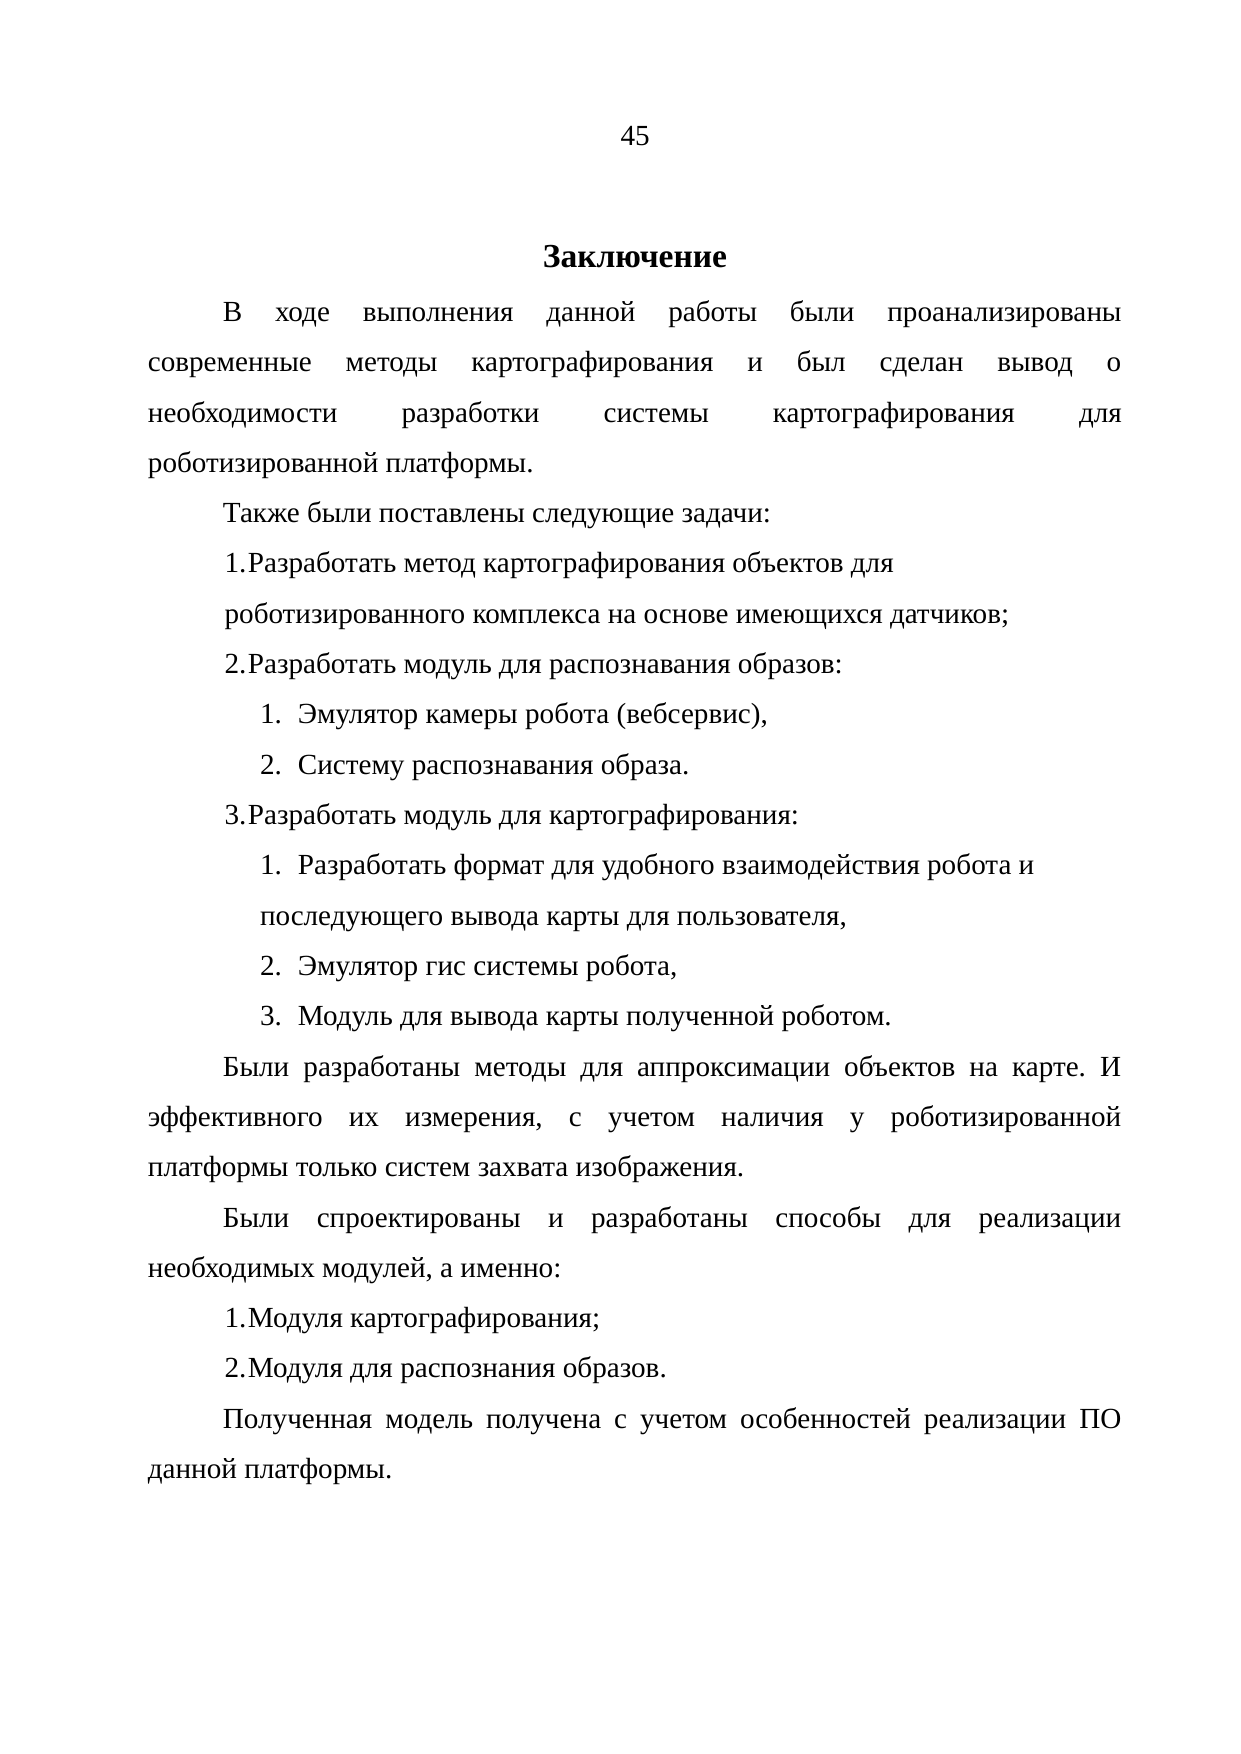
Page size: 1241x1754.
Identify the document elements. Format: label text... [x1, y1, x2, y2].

text В ходе выполнения данной работы были проанализированы современные методы картографирования и был сделан вывод о необходимости разработки системы картографирования для роботизированной платформы. [148, 294, 1122, 478]
list Модуль для вывода карты полученной роботом. [260, 998, 1122, 1032]
text Были спроектированы и разработаны способы для реализации необходимых модулей, а именно: [148, 1200, 1122, 1283]
subtitle Заключение [148, 236, 1122, 275]
text Были разработаны методы для аппроксимации объектов на карте. И эффективного их измерения, с учетом наличия у роботизированной платформы только систем захвата изображения. [148, 1049, 1122, 1183]
list Разработать модуль для распознавания образов: [224, 646, 1122, 680]
list Разработать формат для удобного взаимодействия робота и последующего вывода карты для пользователя, [260, 847, 1122, 931]
text Полученная модель получена с учетом особенностей реализации ПО данной платформы. [148, 1401, 1122, 1485]
list Модуля картографирования; [224, 1300, 1122, 1334]
list Систему распознавания образа. [260, 747, 1122, 780]
list Эмулятор гис системы робота, [260, 948, 1122, 982]
list Модуля для распознания образов. [224, 1351, 1122, 1384]
text Также были поставлены следующие задачи: [148, 495, 1122, 529]
list Разработать модуль для картографирования: [224, 797, 1122, 831]
list Разработать метод картографирования объектов для роботизированного комплекса на основе имеющихся датчиков; [224, 546, 1122, 629]
list Эмулятор камеры робота (вебсервис), [260, 697, 1122, 730]
